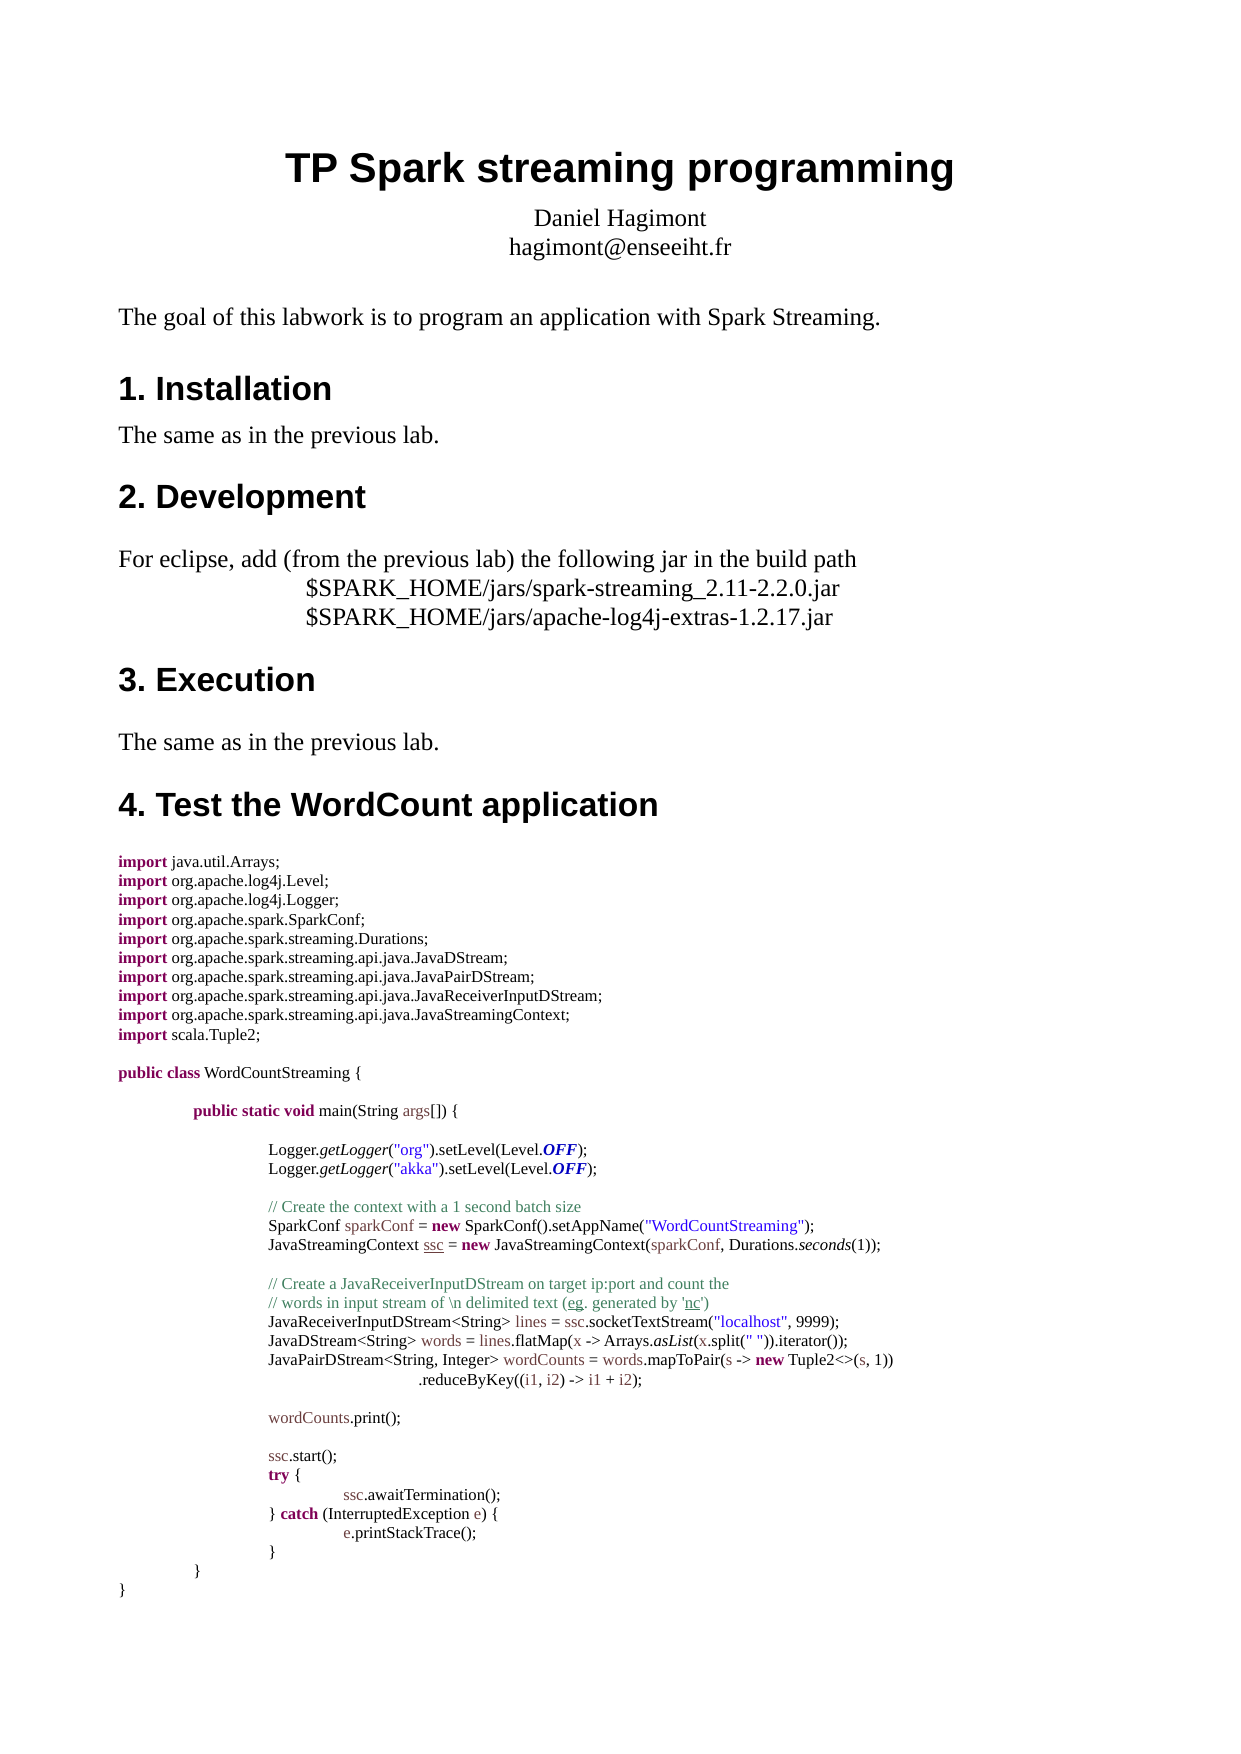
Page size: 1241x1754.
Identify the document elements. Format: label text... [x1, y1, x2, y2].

text $SPARK_HOME/jars/apache-log4j-extras-1.2.17.jar [118, 602, 1122, 631]
text // Create the context with a 1 second batch size [118, 1197, 1122, 1216]
subtitle 1. Installation [118, 368, 1122, 407]
text Daniel Hagimont [118, 203, 1122, 232]
text import org.apache.log4j.Logger; [118, 890, 1122, 909]
subtitle 3. Execution [118, 659, 1122, 698]
text import org.apache.spark.streaming.api.java.JavaStreamingContext; [118, 1005, 1122, 1024]
subtitle TP Spark streaming programming [118, 143, 1122, 191]
text ssc.awaitTermination(); [118, 1484, 1122, 1503]
text JavaPairDStream<String, Integer> wordCounts = words.mapToPair(s -> new Tuple2<>(s, 1)) [118, 1350, 1122, 1369]
text } [118, 1542, 1122, 1561]
text $SPARK_HOME/jars/spark-streaming_2.11-2.2.0.jar [118, 573, 1122, 602]
text } catch (InterruptedException e) { [118, 1503, 1122, 1523]
text hagimont@enseeiht.fr [118, 232, 1122, 261]
text JavaReceiverInputDStream<String> lines = ssc.socketTextStream("localhost", 9999); [118, 1312, 1122, 1331]
text .reduceByKey((i1, i2) -> i1 + i2); [118, 1369, 1122, 1388]
text import org.apache.spark.SparkConf; [118, 909, 1122, 928]
text The same as in the previous lab. [118, 420, 1122, 448]
text ssc.start(); [118, 1446, 1122, 1465]
subtitle 4. Test the WordCount application [118, 784, 1122, 823]
text The goal of this labwork is to program an application with Spark Streaming. [118, 302, 1122, 331]
text SparkConf sparkConf = new SparkConf().setAppName("WordCountStreaming"); [118, 1216, 1122, 1235]
text } [118, 1561, 1122, 1580]
text public class WordCountStreaming { [118, 1063, 1122, 1082]
text For eclipse, add (from the previous lab) the following jar in the build path [118, 544, 1122, 573]
text import org.apache.spark.streaming.api.java.JavaReceiverInputDStream; [118, 986, 1122, 1005]
text JavaDStream<String> words = lines.flatMap(x -> Arrays.asList(x.split(" ")).iterator()); [118, 1331, 1122, 1350]
text try { [118, 1465, 1122, 1484]
text // Create a JavaReceiverInputDStream on target ip:port and count the [118, 1273, 1122, 1293]
text import org.apache.spark.streaming.api.java.JavaDStream; [118, 948, 1122, 967]
text import java.util.Arrays; [118, 852, 1122, 871]
text wordCounts.print(); [118, 1408, 1122, 1427]
subtitle 2. Development [118, 477, 1122, 516]
text import scala.Tuple2; [118, 1024, 1122, 1043]
text import org.apache.spark.streaming.Durations; [118, 928, 1122, 948]
text import org.apache.log4j.Level; [118, 871, 1122, 890]
text import org.apache.spark.streaming.api.java.JavaPairDStream; [118, 967, 1122, 986]
text Logger.getLogger("org").setLevel(Level.OFF); [118, 1139, 1122, 1158]
text // words in input stream of \n delimited text (eg. generated by 'nc') [118, 1293, 1122, 1312]
text public static void main(String args[]) { [118, 1101, 1122, 1120]
text JavaStreamingContext ssc = new JavaStreamingContext(sparkConf, Durations.seconds(1)); [118, 1235, 1122, 1254]
text } [118, 1580, 1122, 1599]
text e.printStackTrace(); [118, 1523, 1122, 1542]
text The same as in the previous lab. [118, 698, 1122, 756]
text Logger.getLogger("akka").setLevel(Level.OFF); [118, 1158, 1122, 1178]
